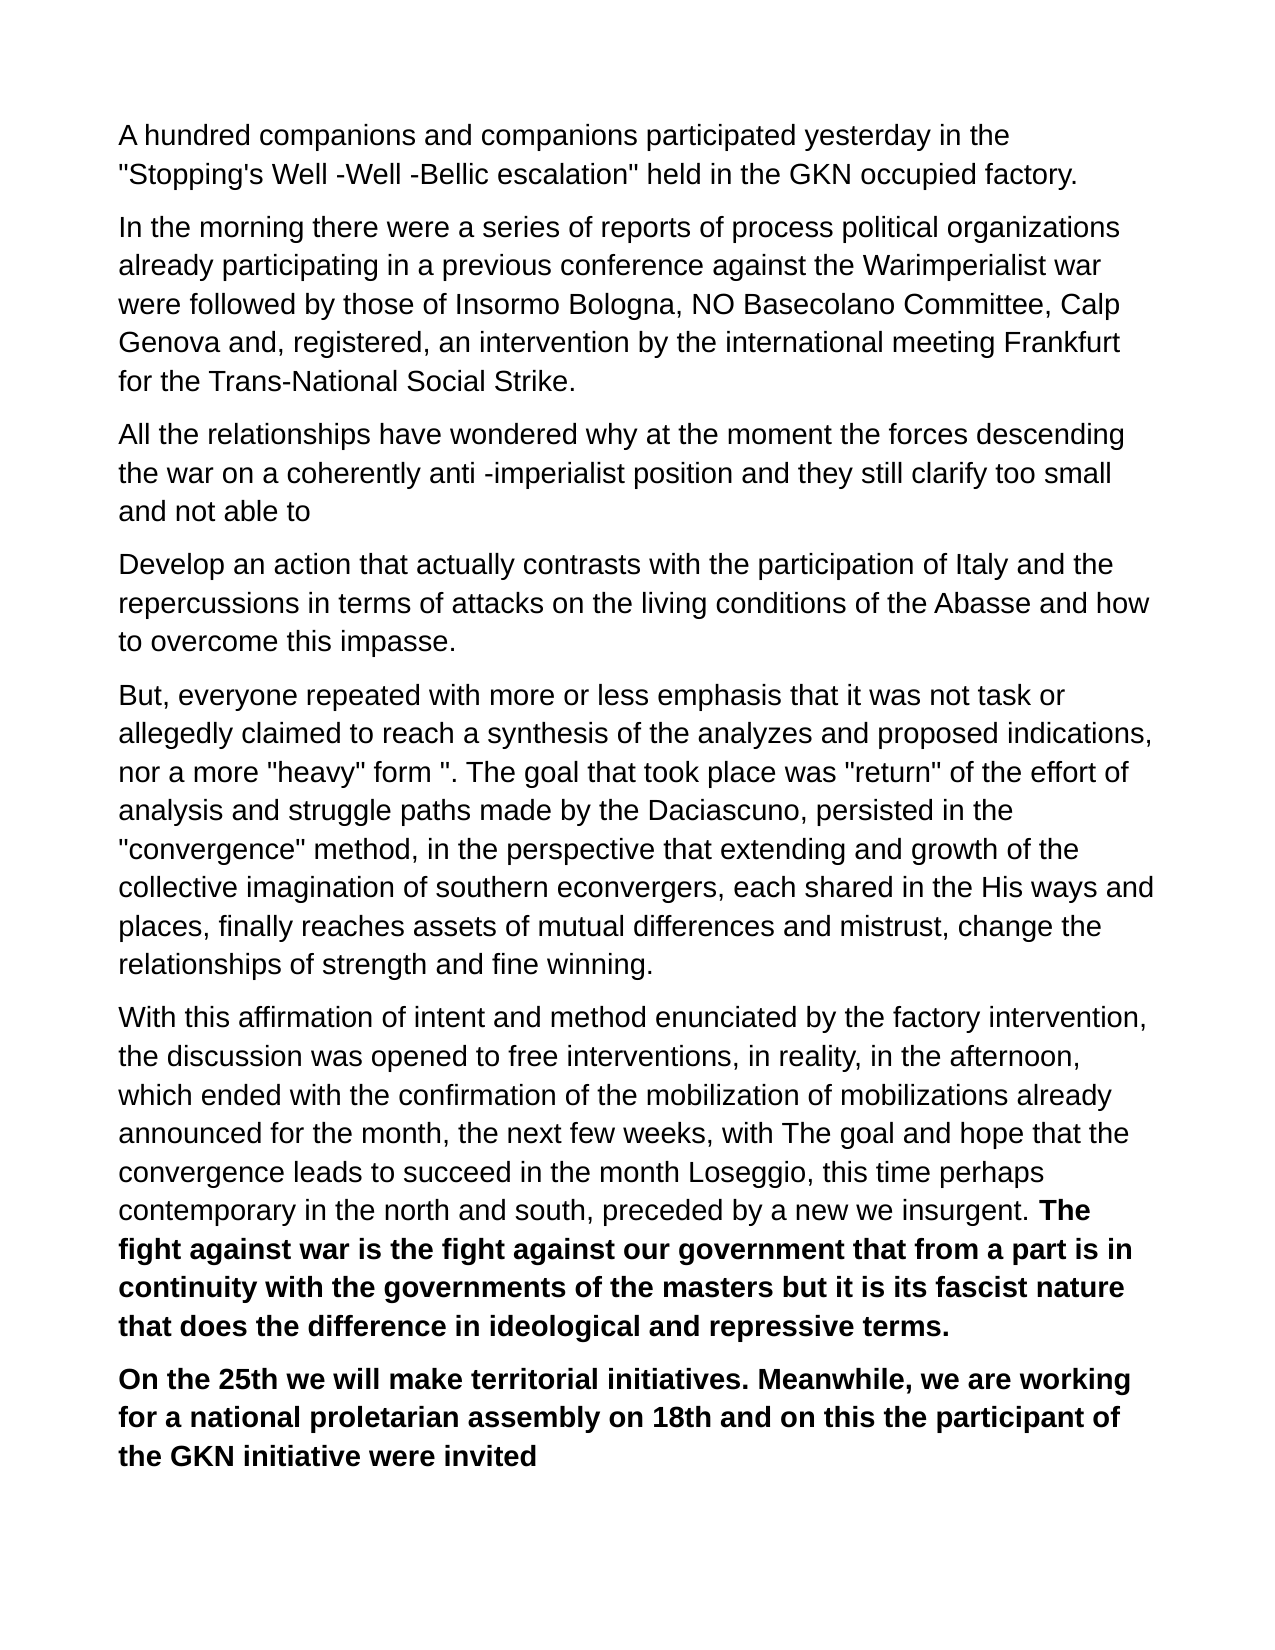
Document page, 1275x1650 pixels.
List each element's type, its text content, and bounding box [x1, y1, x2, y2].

text All the relationships have wondered why at the moment the forces descending the war on a coherently anti -imperialist position and they still clarify too small and not able to [118, 417, 1157, 528]
text But, everyone repeated with more or less emphasis that it was not task or allegedly claimed to reach a synthesis of the analyzes and proposed indications, nor a more "heavy" form ". The goal that took place was "return" of the effort of analysis and struggle paths made by the Daciascuno, persisted in the "convergence" method, in the perspective that extending and growth of the collective imagination of southern econvergers, each shared in the His ways and places, finally reaches assets of mutual differences and mistrust, change the relationships of strength and fine winning. [118, 677, 1157, 981]
text Develop an action that actually contrasts with the participation of Italy and the repercussions in terms of attacks on the living conditions of the Abasse and how to overcome this impasse. [118, 547, 1157, 658]
text With this affirmation of intent and method enunciated by the factory intervention, the discussion was opened to free interventions, in reality, in the afternoon, which ended with the confirmation of the mobilization of mobilizations already announced for the month, the next few weeks, with The goal and hope that the convergence leads to succeed in the month Loseggio, this time perhaps contemporary in the north and south, preceded by a new we insurgent. The fight against war is the fight against our government that from a part is in continuity with the governments of the masters but it is its fascist nature that does the difference in ideological and repressive terms. [118, 1000, 1157, 1342]
text In the morning there were a series of reports of process political organizations already participating in a previous conference against the Warimperialist war were followed by those of Insormo Bologna, NO Basecolano Committee, Calp Genova and, registered, an intervention by the international meeting Frankfurt for the Trans-National Social Strike. [118, 210, 1157, 397]
text A hundred companions and companions participated yesterday in the "Stopping's Well -Well -Bellic escalation" held in the GKN occupied factory. [118, 118, 1157, 190]
text On the 25th we will make territorial initiatives. Meanwhile, we are working for a national proletarian assembly on 18th and on this the participant of the GKN initiative were invited [118, 1362, 1157, 1472]
